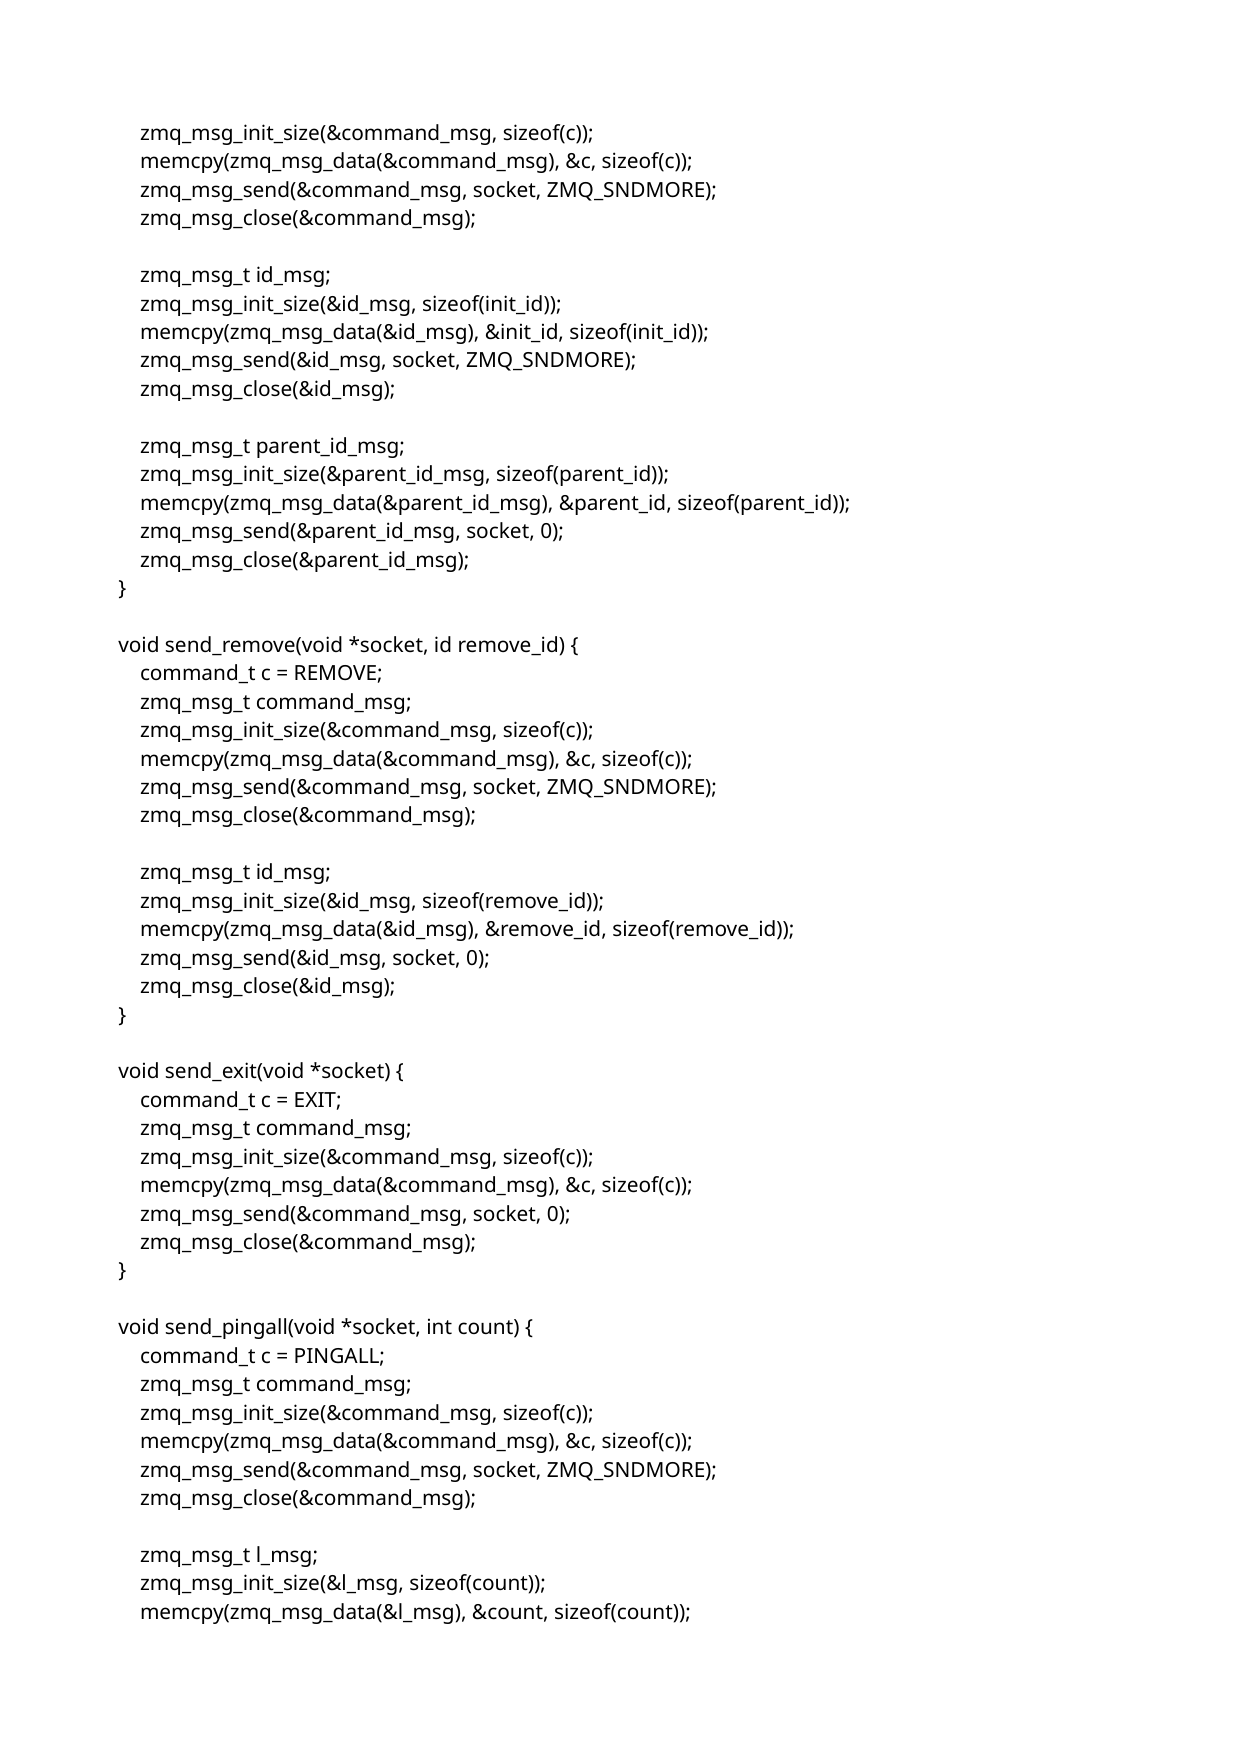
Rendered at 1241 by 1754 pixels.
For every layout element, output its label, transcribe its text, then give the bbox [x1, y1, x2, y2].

list zmq_msg_close(&command_msg); [118, 203, 1122, 232]
list zmq_msg_t parent_id_msg; [118, 431, 1122, 459]
list } [118, 1256, 1122, 1284]
list zmq_msg_t command_msg; [118, 1113, 1122, 1142]
list command_t c = EXIT; [118, 1085, 1122, 1113]
list memcpy(zmq_msg_data(&command_msg), &c, sizeof(c)); [118, 1170, 1122, 1199]
list memcpy(zmq_msg_data(&id_msg), &remove_id, sizeof(remove_id)); [118, 914, 1122, 943]
list zmq_msg_close(&id_msg); [118, 971, 1122, 1000]
list zmq_msg_send(&parent_id_msg, socket, 0); [118, 516, 1122, 545]
list zmq_msg_t command_msg; [118, 1369, 1122, 1398]
list zmq_msg_close(&command_msg); [118, 801, 1122, 829]
list zmq_msg_init_size(&command_msg, sizeof(c)); [118, 715, 1122, 744]
list zmq_msg_t l_msg; [118, 1540, 1122, 1568]
list command_t c = PINGALL; [118, 1341, 1122, 1369]
list memcpy(zmq_msg_data(&command_msg), &c, sizeof(c)); [118, 744, 1122, 772]
list zmq_msg_init_size(&id_msg, sizeof(init_id)); [118, 289, 1122, 317]
list memcpy(zmq_msg_data(&command_msg), &c, sizeof(c)); [118, 1426, 1122, 1455]
list zmq_msg_send(&command_msg, socket, ZMQ_SNDMORE); [118, 1455, 1122, 1483]
list zmq_msg_init_size(&command_msg, sizeof(c)); [118, 1142, 1122, 1170]
list void send_pingall(void *socket, int count) { [118, 1312, 1122, 1341]
list zmq_msg_init_size(&parent_id_msg, sizeof(parent_id)); [118, 459, 1122, 488]
list zmq_msg_t id_msg; [118, 857, 1122, 886]
list memcpy(zmq_msg_data(&command_msg), &c, sizeof(c)); [118, 147, 1122, 175]
list } [118, 573, 1122, 602]
list void send_remove(void *socket, id remove_id) { [118, 630, 1122, 658]
list zmq_msg_close(&id_msg); [118, 374, 1122, 402]
list zmq_msg_send(&id_msg, socket, 0); [118, 943, 1122, 971]
list memcpy(zmq_msg_data(&id_msg), &init_id, sizeof(init_id)); [118, 317, 1122, 346]
list zmq_msg_send(&command_msg, socket, 0); [118, 1199, 1122, 1227]
list memcpy(zmq_msg_data(&parent_id_msg), &parent_id, sizeof(parent_id)); [118, 488, 1122, 516]
list zmq_msg_send(&command_msg, socket, ZMQ_SNDMORE); [118, 175, 1122, 203]
list memcpy(zmq_msg_data(&l_msg), &count, sizeof(count)); [118, 1597, 1122, 1625]
list } [118, 1000, 1122, 1028]
list zmq_msg_close(&parent_id_msg); [118, 545, 1122, 573]
list zmq_msg_send(&id_msg, socket, ZMQ_SNDMORE); [118, 346, 1122, 374]
list zmq_msg_t command_msg; [118, 687, 1122, 715]
list zmq_msg_init_size(&l_msg, sizeof(count)); [118, 1568, 1122, 1597]
list zmq_msg_t id_msg; [118, 260, 1122, 289]
list void send_exit(void *socket) { [118, 1057, 1122, 1085]
list zmq_msg_init_size(&id_msg, sizeof(remove_id)); [118, 886, 1122, 914]
list zmq_msg_init_size(&command_msg, sizeof(c)); [118, 118, 1122, 147]
list zmq_msg_init_size(&command_msg, sizeof(c)); [118, 1398, 1122, 1426]
list command_t c = REMOVE; [118, 658, 1122, 687]
list zmq_msg_close(&command_msg); [118, 1227, 1122, 1256]
list zmq_msg_send(&command_msg, socket, ZMQ_SNDMORE); [118, 772, 1122, 801]
list zmq_msg_close(&command_msg); [118, 1483, 1122, 1512]
